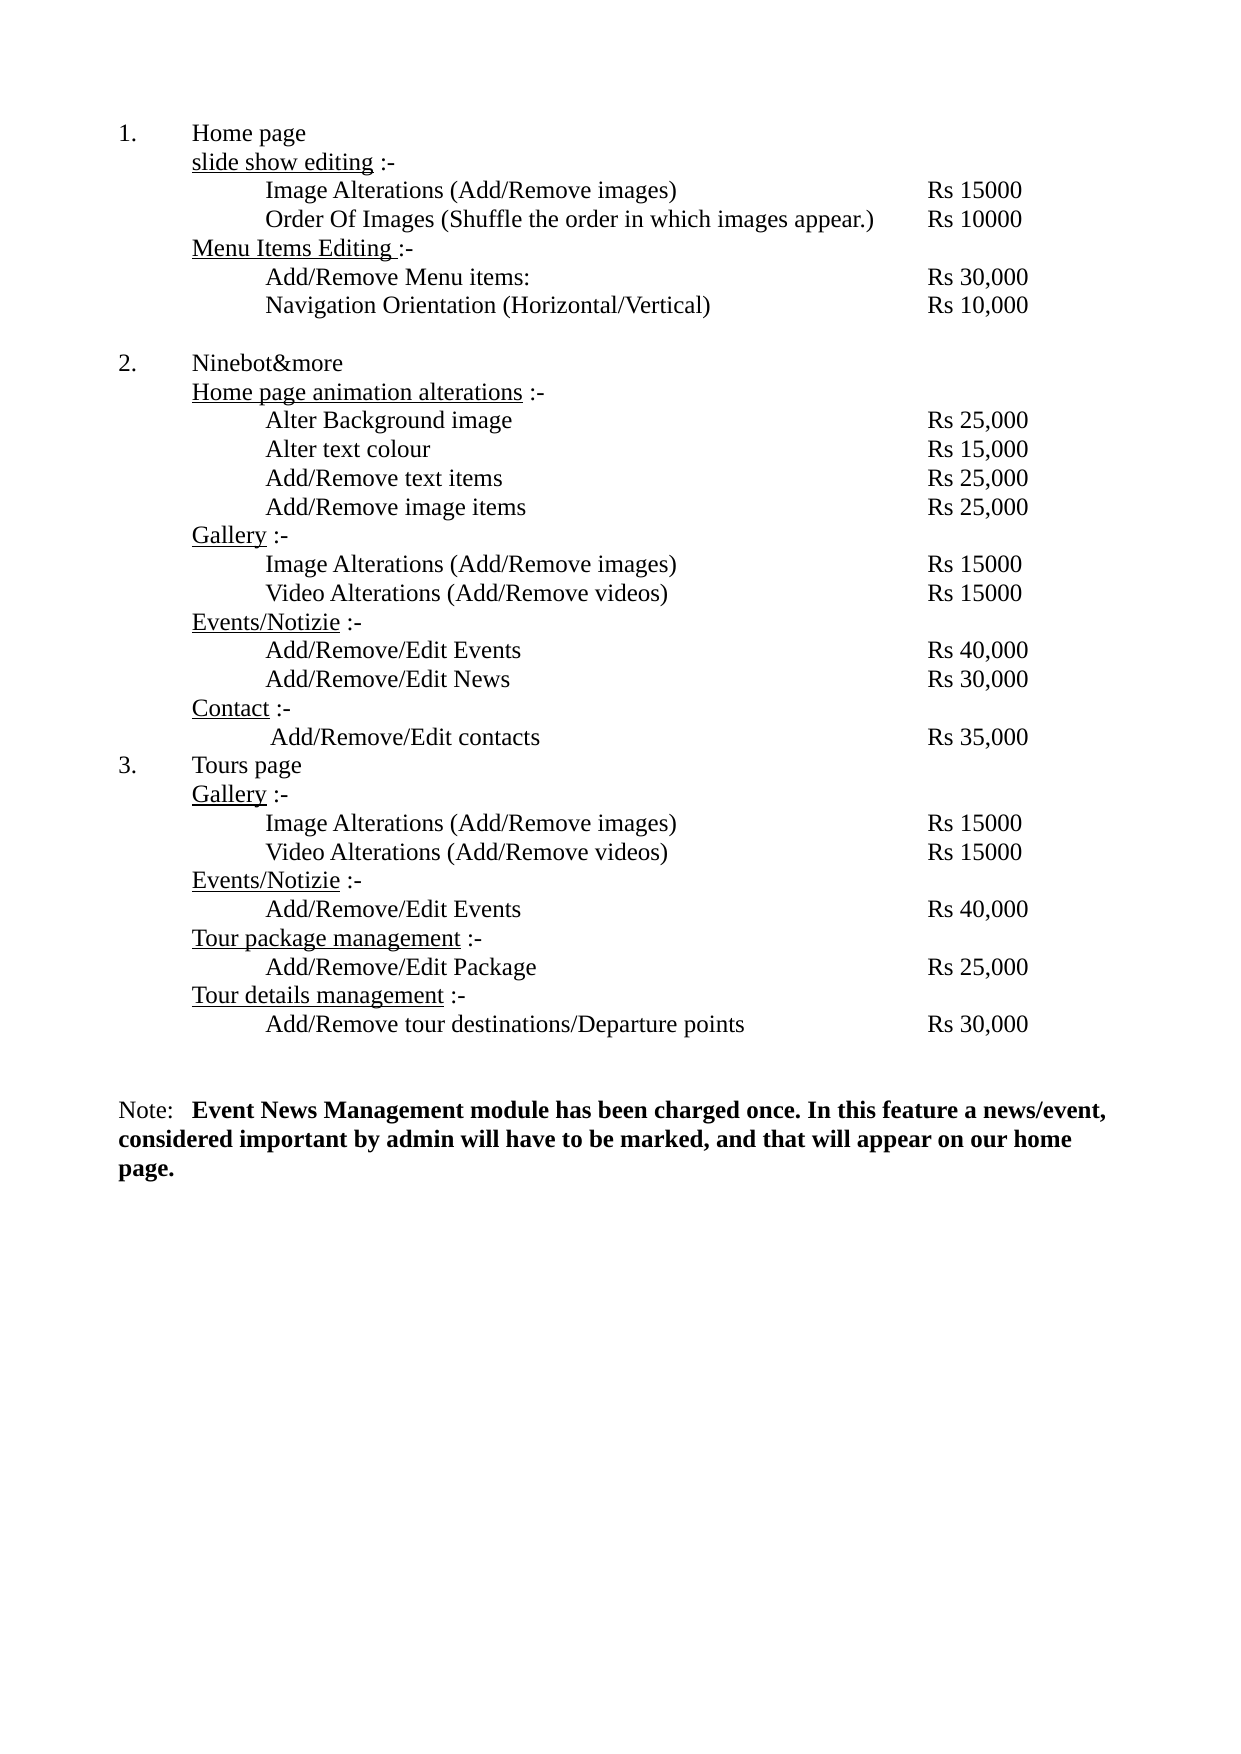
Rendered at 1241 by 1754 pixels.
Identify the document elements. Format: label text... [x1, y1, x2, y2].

text Add/Remove/Edit contacts Rs 35,000 [118, 722, 1122, 751]
text Events/Notizie :- [118, 866, 1122, 894]
text Add/Remove/Edit News Rs 30,000 [118, 664, 1122, 693]
text Events/Notizie :- [118, 607, 1122, 636]
text Home page animation alterations :- [118, 377, 1122, 406]
text Order Of Images (Shuffle the order in which images appear.) Rs 10000 [118, 204, 1122, 233]
text Add/Remove image items Rs 25,000 [118, 492, 1122, 521]
text Add/Remove/Edit Package Rs 25,000 [118, 952, 1122, 981]
text Add/Remove Menu items: Rs 30,000 [118, 262, 1122, 291]
text Image Alterations (Add/Remove images) Rs 15000 [118, 549, 1122, 578]
text Add/Remove/Edit Events Rs 40,000 [118, 894, 1122, 923]
text Add/Remove tour destinations/Departure points Rs 30,000 [118, 1009, 1122, 1038]
text Menu Items Editing :- [118, 233, 1122, 262]
text 3. Tours page [118, 751, 1122, 779]
text Contact :- [118, 693, 1122, 722]
text Gallery :- [118, 521, 1122, 549]
text Video Alterations (Add/Remove videos) Rs 15000 [118, 837, 1122, 866]
text Image Alterations (Add/Remove images) Rs 15000 [118, 176, 1122, 204]
text Video Alterations (Add/Remove videos) Rs 15000 [118, 578, 1122, 607]
text Add/Remove/Edit Events Rs 40,000 [118, 636, 1122, 664]
text Alter Background image Rs 25,000 [118, 406, 1122, 434]
text slide show editing :- [118, 147, 1122, 176]
text Add/Remove text items Rs 25,000 [118, 463, 1122, 492]
text Alter text colour Rs 15,000 [118, 434, 1122, 463]
text Navigation Orientation (Horizontal/Vertical) Rs 10,000 [118, 291, 1122, 319]
text 1. Home page [118, 118, 1122, 147]
text Image Alterations (Add/Remove images) Rs 15000 [118, 808, 1122, 837]
text 2. Ninebot&more [118, 348, 1122, 377]
text Note: Event News Management module has been charged once. In this feature a news/event, considered important by admin will have to be marked, and that will appear on our home page. [118, 1096, 1122, 1182]
text Tour package management :- [118, 923, 1122, 952]
text Tour details management :- [118, 981, 1122, 1009]
text Gallery :- [118, 779, 1122, 808]
